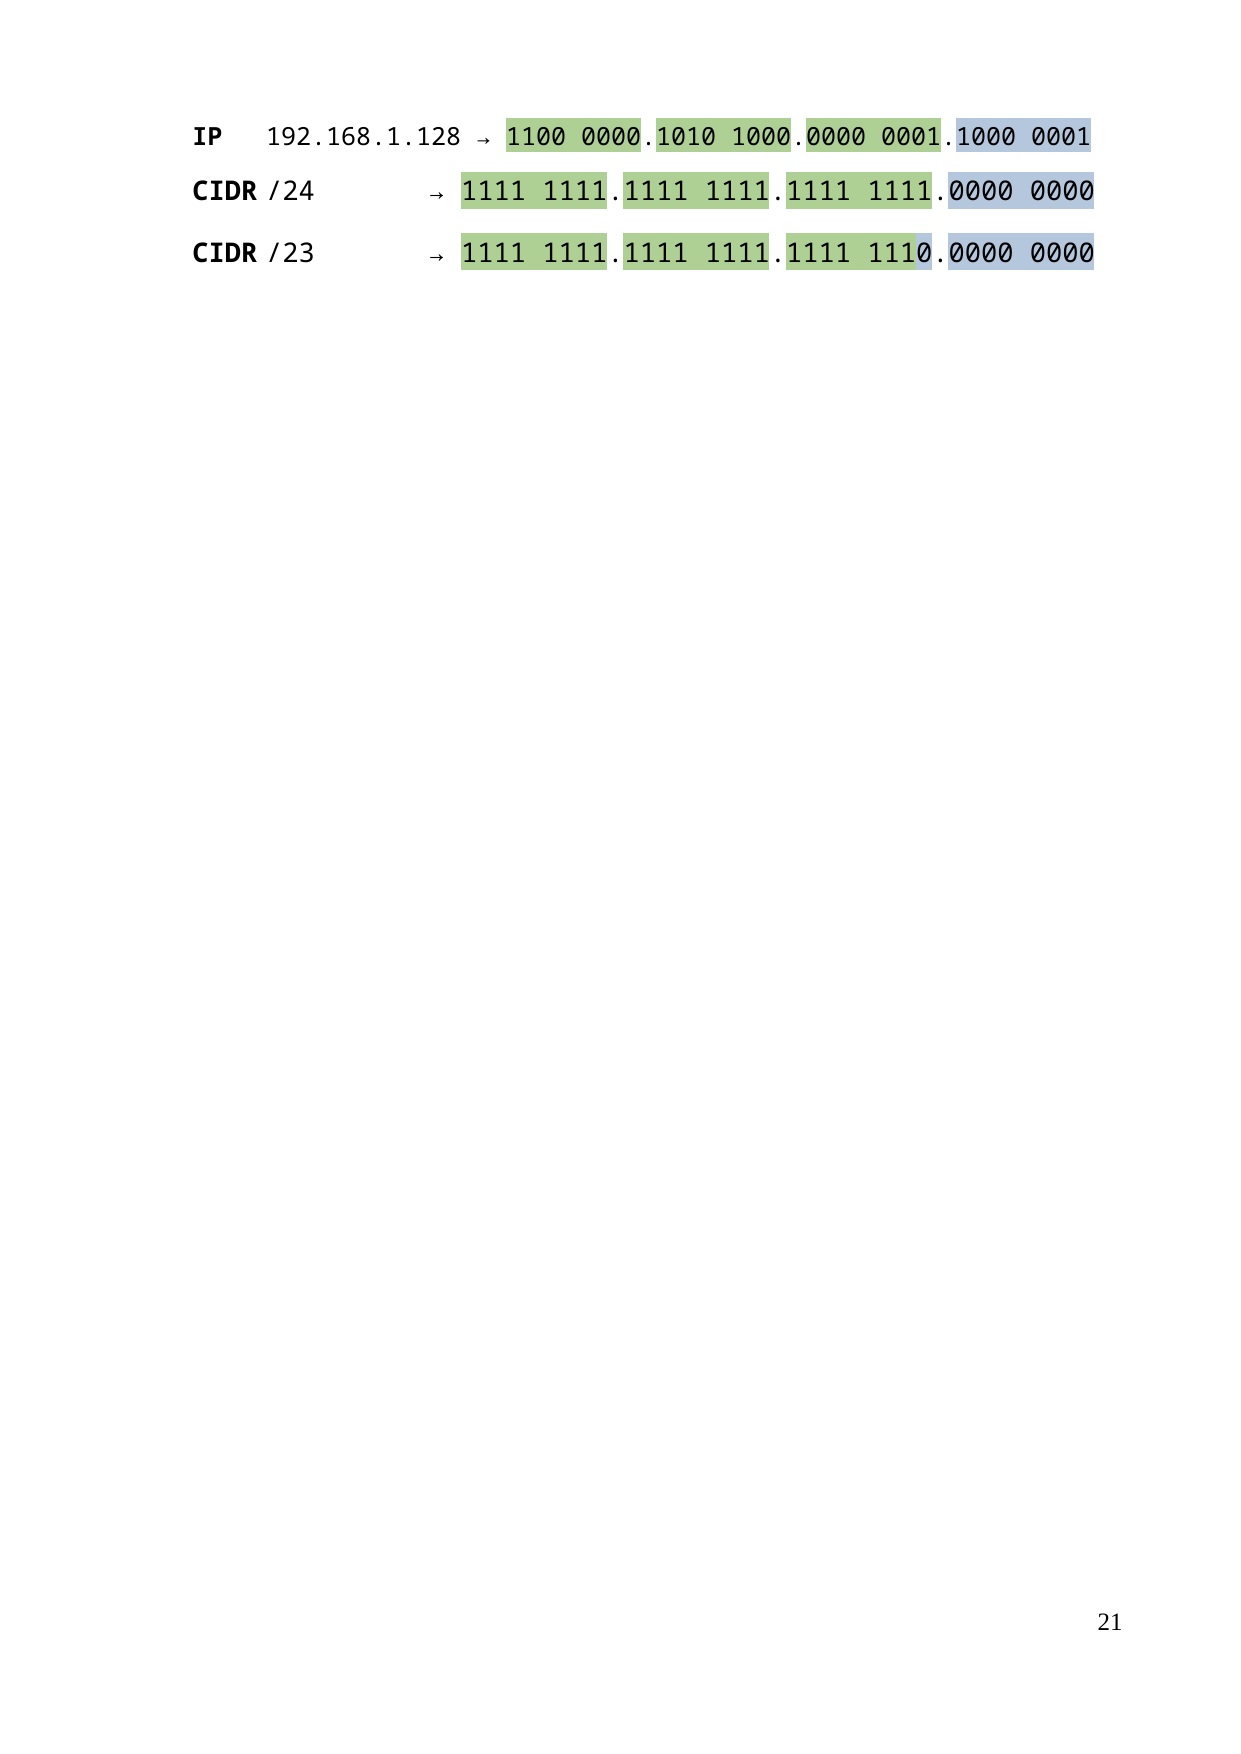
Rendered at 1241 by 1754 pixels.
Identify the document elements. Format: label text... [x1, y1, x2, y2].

text IP 192.168.1.128 → 1100 0000.1010 1000.0000 0001.1000 0001 [118, 118, 1122, 152]
text CIDR /23 → 1111 1111.1111 1111.1111 1110.0000 0000 [118, 229, 1122, 271]
text CIDR /24 → 1111 1111.1111 1111.1111 1111.0000 0000 [118, 172, 1122, 209]
